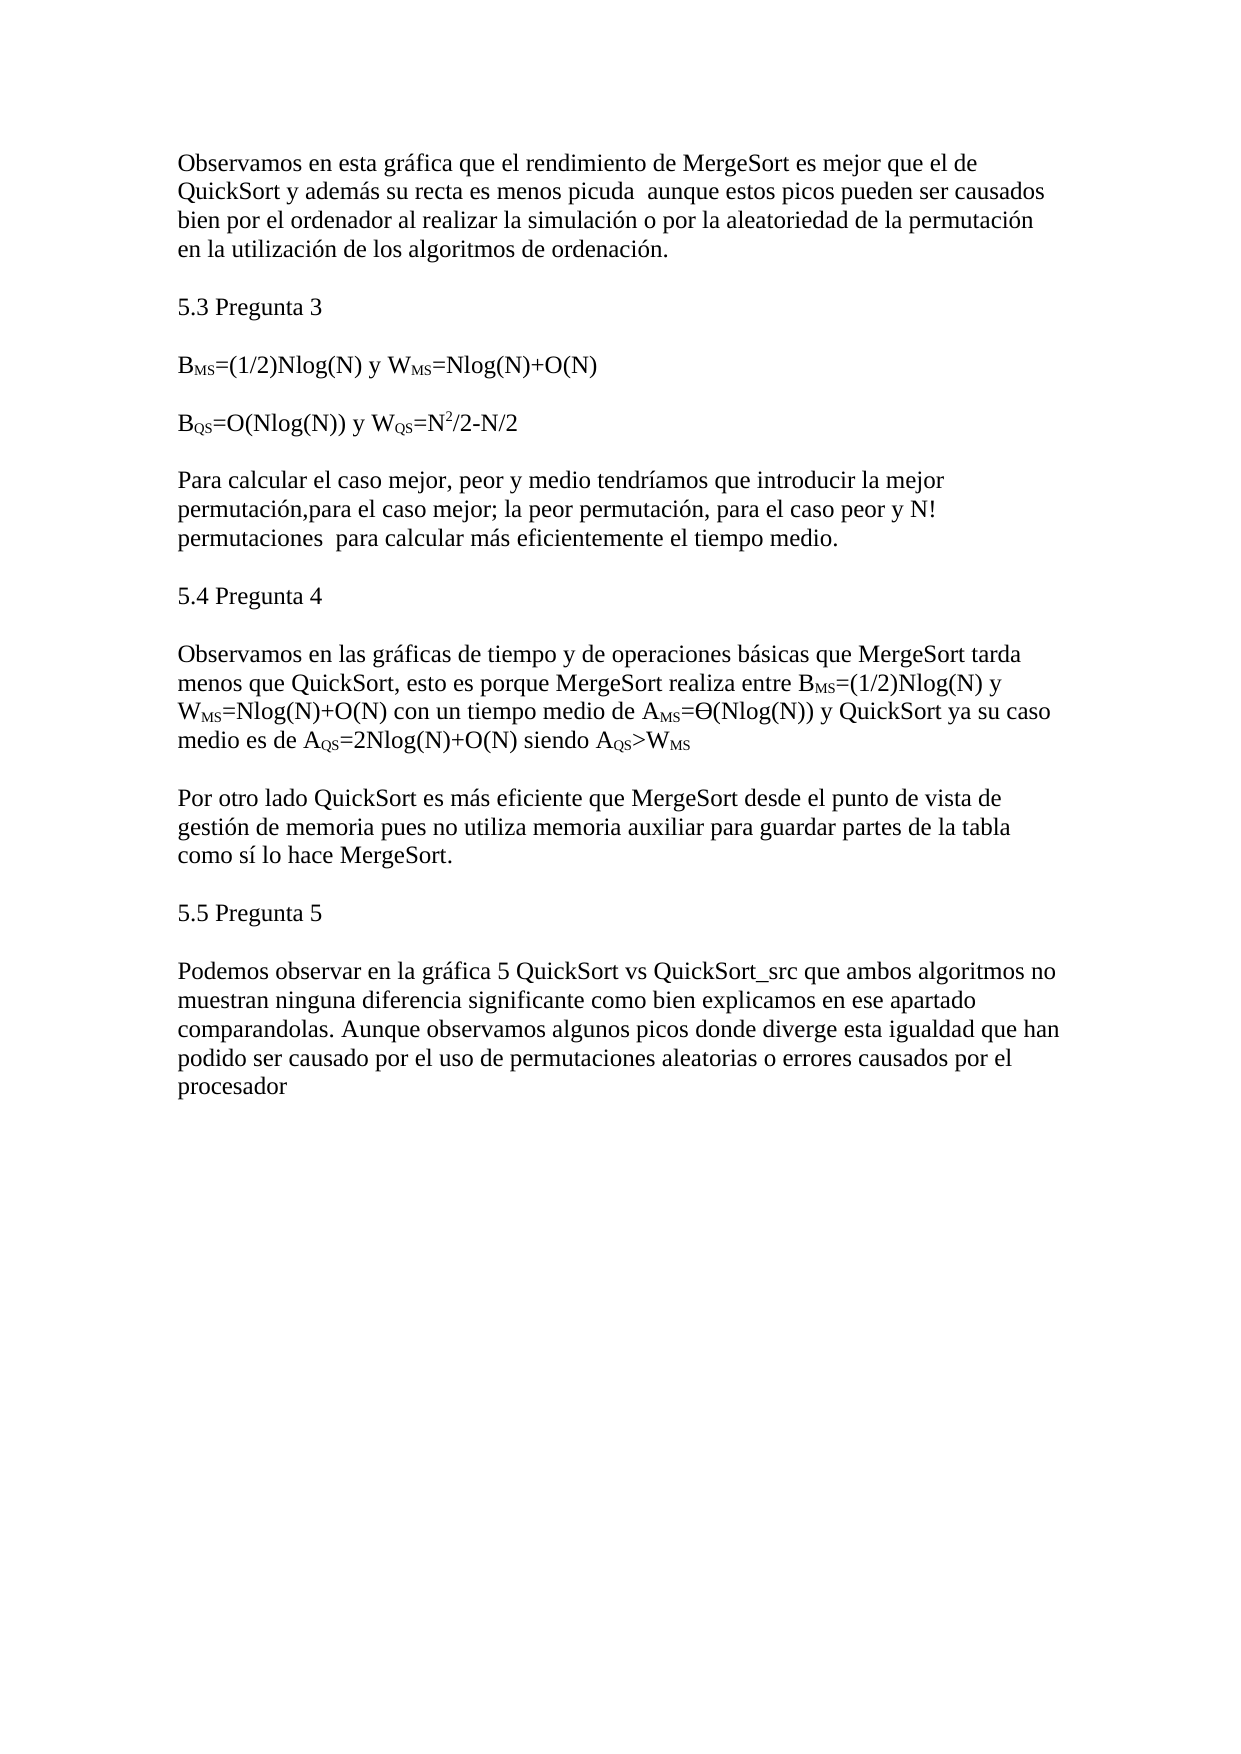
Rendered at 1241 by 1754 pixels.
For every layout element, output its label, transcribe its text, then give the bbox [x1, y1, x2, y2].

text 5.5 Pregunta 5 [177, 898, 1063, 927]
text Por otro lado QuickSort es más eficiente que MergeSort desde el punto de vista de gestión de memoria pues no utiliza memoria auxiliar para guardar partes de la tabla como sí lo hace MergeSort. [177, 783, 1063, 869]
text Observamos en esta gráfica que el rendimiento de MergeSort es mejor que el de QuickSort y además su recta es menos picuda aunque estos picos pueden ser causados bien por el ordenador al realizar la simulación o por la aleatoriedad de la permutación en la utilización de los algoritmos de ordenación. [177, 148, 1063, 263]
text Podemos observar en la gráfica 5 QuickSort vs QuickSort_src que ambos algoritmos no muestran ninguna diferencia significante como bien explicamos en ese apartado comparandolas. Aunque observamos algunos picos donde diverge esta igualdad que han podido ser causado por el uso de permutaciones aleatorias o errores causados por el procesador [177, 956, 1063, 1100]
text Observamos en las gráficas de tiempo y de operaciones básicas que MergeSort tarda menos que QuickSort, esto es porque MergeSort realiza entre BMS=(1/2)Nlog(N) y WMS=Nlog(N)+O(N) con un tiempo medio de AMS=Ɵ(Nlog(N)) y QuickSort ya su caso medio es de AQS=2Nlog(N)+O(N) siendo AQS>WMS [177, 639, 1063, 754]
text Para calcular el caso mejor, peor y medio tendríamos que introducir la mejor permutación,para el caso mejor; la peor permutación, para el caso peor y N! permutaciones para calcular más eficientemente el tiempo medio. [177, 466, 1063, 552]
text BMS=(1/2)Nlog(N) y WMS=Nlog(N)+O(N) [177, 350, 1063, 378]
text 5.4 Pregunta 4 [177, 581, 1063, 610]
text BQS=O(Nlog(N)) y WQS=N2/2-N/2 [177, 408, 1063, 436]
text 5.3 Pregunta 3 [177, 292, 1063, 321]
